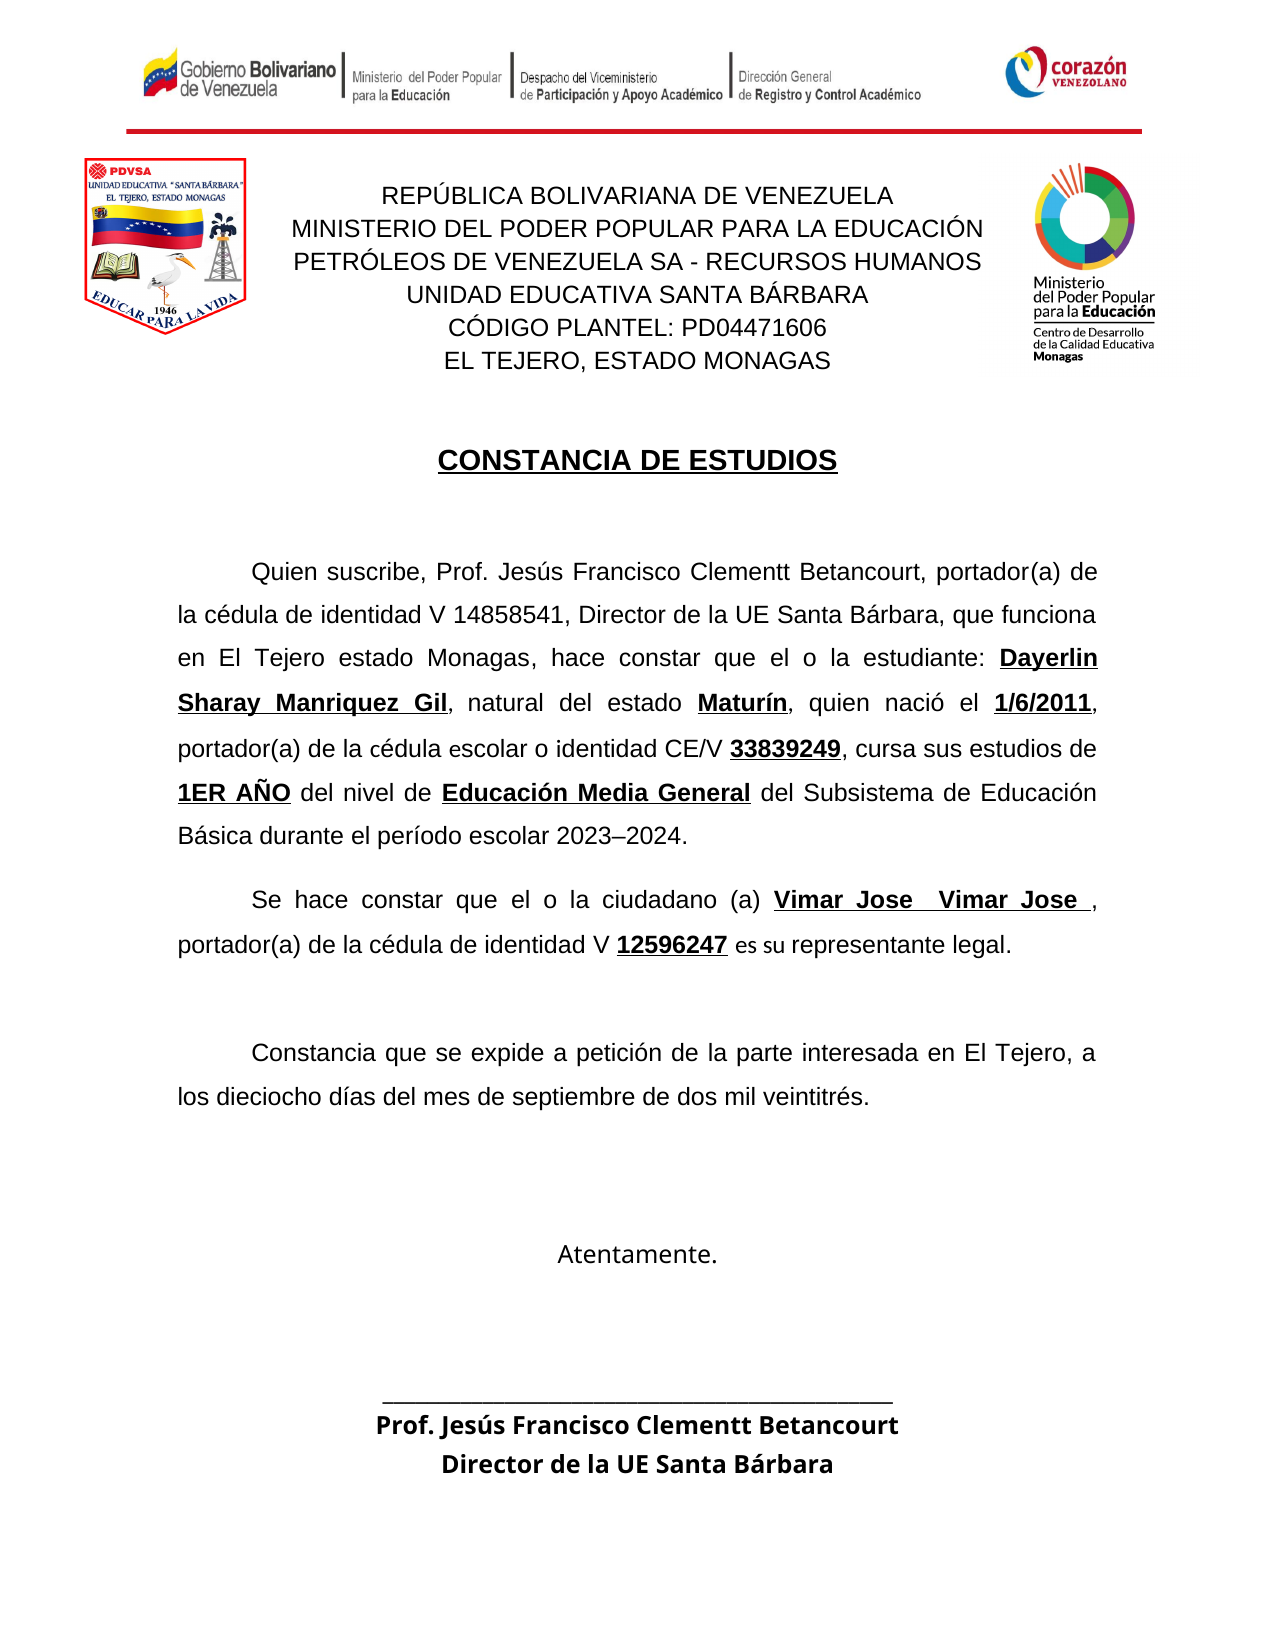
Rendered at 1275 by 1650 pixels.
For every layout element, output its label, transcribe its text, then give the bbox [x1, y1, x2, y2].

subtitle MINISTERIO DEL PODER POPULAR PARA LA EDUCACIÓN [252, 214, 978, 242]
text EL TEJERO, ESTADO MONAGAS [177, 346, 978, 374]
text Prof. Jesús Francisco Clementt Betancourt [177, 1407, 1098, 1441]
text CÓDIGO PLANTEL: PD04471606 [177, 313, 978, 341]
subtitle REPÚBLICA BOLIVARIANA DE VENEZUELA [252, 181, 978, 209]
text Se hace constar que el o la ciudadano (a) Vimar Jose Vimar Jose , portador(a) de la cédula de identidad V 12596247 es su representante legal. [177, 885, 1098, 959]
picture [126, 11, 1142, 134]
subtitle PETRÓLEOS DE VENEZUELA SA - RECURSOS HUMANOS [252, 247, 978, 275]
text UNIDAD EDUCATIVA SANTA BÁRBARA [252, 280, 978, 308]
picture [978, 153, 1200, 377]
text ______________________________________________ [177, 1373, 1098, 1407]
subtitle CONSTANCIA DE ESTUDIOS [177, 443, 1098, 476]
text Constancia que se expide a petición de la parte interesada en El Tejero, a los dieciocho días del mes de septiembre de dos mil veintitrés. [177, 1038, 1098, 1110]
text Director de la UE Santa Bárbara [177, 1447, 1098, 1481]
picture [79, 158, 252, 335]
text Atentamente. [177, 1237, 1098, 1271]
text Quien suscribe, Prof. Jesús Francisco Clementt Betancourt, portador(a) de la cédula de identidad V 14858541, Director de la UE Santa Bárbara, que funciona en El Tejero estado Monagas, hace constar que el o la estudiante: Dayerlin Sharay Manriquez Gil, natural del estado Maturín, quien nació el 1/6/2011, portador(a) de la cédula escolar o identidad CE/V 33839249, cursa sus estudios de 1ER AÑO del nivel de Educación Media General del Subsistema de Educación Básica durante el período escolar 2023–2024. [177, 557, 1098, 849]
